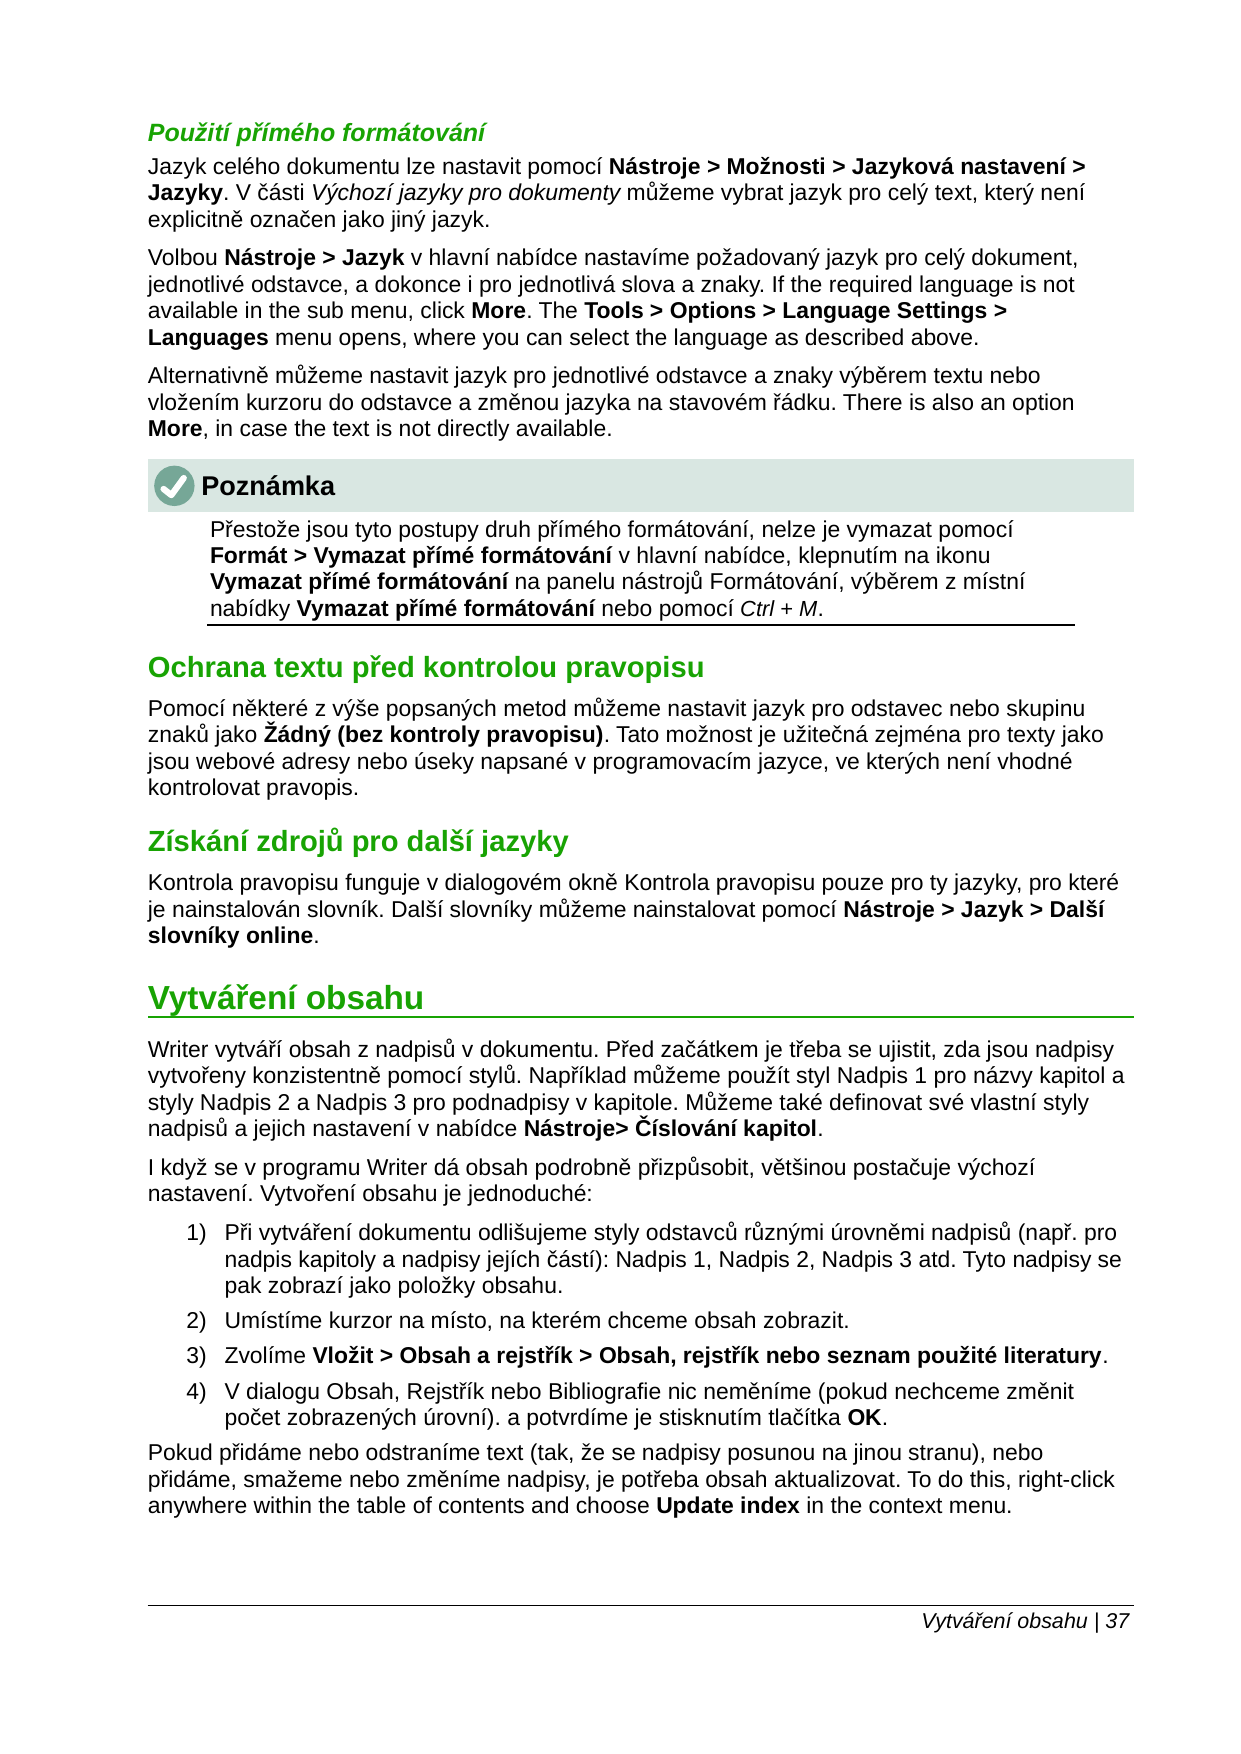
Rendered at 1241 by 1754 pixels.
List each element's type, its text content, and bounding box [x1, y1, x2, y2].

list Při vytváření dokumentu odlišujeme styly odstavců různými úrovněmi nadpisů (např. pro nadpis kapitoly a nadpisy jejích částí): Nadpis 1, Nadpis 2, Nadpis 3 atd. Tyto nadpisy se pak zobrazí jako položky obsahu. [207, 1219, 1134, 1298]
text Pokud přidáme nebo odstraníme text (tak, že se nadpisy posunou na jinou stranu), nebo přidáme, smažeme nebo změníme nadpisy, je potřeba obsah aktualizovat. To do this, right-click anywhere within the table of contents and choose Update index in the context menu. [148, 1439, 1134, 1518]
list V dialogu Obsah, Rejstřík nebo Bibliografie nic neměníme (pokud nechceme změnit počet zobrazených úrovní). a potvrdíme je stisknutím tlačítka OK. [207, 1378, 1134, 1430]
text Pomocí některé z výše popsaných metod můžeme nastavit jazyk pro odstavec nebo skupinu znaků jako Žádný (bez kontroly pravopisu). Tato možnost je užitečná zejména pro texty jako jsou webové adresy nebo úseky napsané v programovacím jazyce, ve kterých není vhodné kontrolovat pravopis. [148, 695, 1134, 800]
list Umístíme kurzor na místo, na kterém chceme obsah zobrazit. [207, 1307, 1134, 1333]
list Zvolíme Vložit > Obsah a rejstřík > Obsah, rejstřík nebo seznam použité literatury. [207, 1342, 1134, 1369]
text Jazyk celého dokumentu lze nastavit pomocí Nástroje > Možnosti > Jazyková nastavení > Jazyky. V části Výchozí jazyky pro dokumenty můžeme vybrat jazyk pro celý text, který není explicitně označen jako jiný jazyk. [148, 153, 1134, 232]
subtitle Použití přímého formátování [148, 118, 1134, 147]
text I když se v programu Writer dá obsah podrobně přizpůsobit, většinou postačuje výchozí nastavení. Vytvoření obsahu je jednoduché: [148, 1154, 1134, 1207]
subtitle Ochrana textu před kontrolou pravopisu [148, 650, 1134, 683]
subtitle Získání zdrojů pro další jazyky [148, 824, 1134, 858]
text Přestože jsou tyto postupy druh přímého formátování, nelze je vymazat pomocí Formát > Vymazat přímé formátování v hlavní nabídce, klepnutím na ikonu Vymazat přímé formátování na panelu nástrojů Formátování, výběrem z místní nabídky Vymazat přímé formátování nebo pomocí Ctrl + M. [207, 512, 1075, 624]
text Writer vytváří obsah z nadpisů v dokumentu. Před začátkem je třeba se ujistit, zda jsou nadpisy vytvořeny konzistentně pomocí stylů. Například můžeme použít styl Nadpis 1 pro názvy kapitol a styly Nadpis 2 a Nadpis 3 pro podnadpisy v kapitole. Můžeme také definovat své vlastní styly nadpisů a jejich nastavení v nabídce Nástroje> Číslování kapitol. [148, 1036, 1134, 1142]
subtitle Vytváření obsahu [148, 978, 1134, 1016]
text Alternativně můžeme nastavit jazyk pro jednotlivé odstavce a znaky výběrem textu nebo vložením kurzoru do odstavce a změnou jazyka na stavovém řádku. There is also an option More, in case the text is not directly available. [148, 362, 1134, 441]
text Kontrola pravopisu funguje v dialogovém okně Kontrola pravopisu pouze pro ty jazyky, pro které je nainstalován slovník. Další slovníky můžeme nainstalovat pomocí Nástroje > Jazyk > Další slovníky online. [148, 869, 1134, 948]
text Volbou Nástroje > Jazyk v hlavní nabídce nastavíme požadovaný jazyk pro celý dokument, jednotlivé odstavce, a dokonce i pro jednotlivá slova a znaky. If the required language is not available in the sub menu, click More. The Tools > Options > Language Settings > Languages menu opens, where you can select the language as described above. [148, 244, 1134, 350]
subtitle Poznámka [148, 459, 1134, 512]
